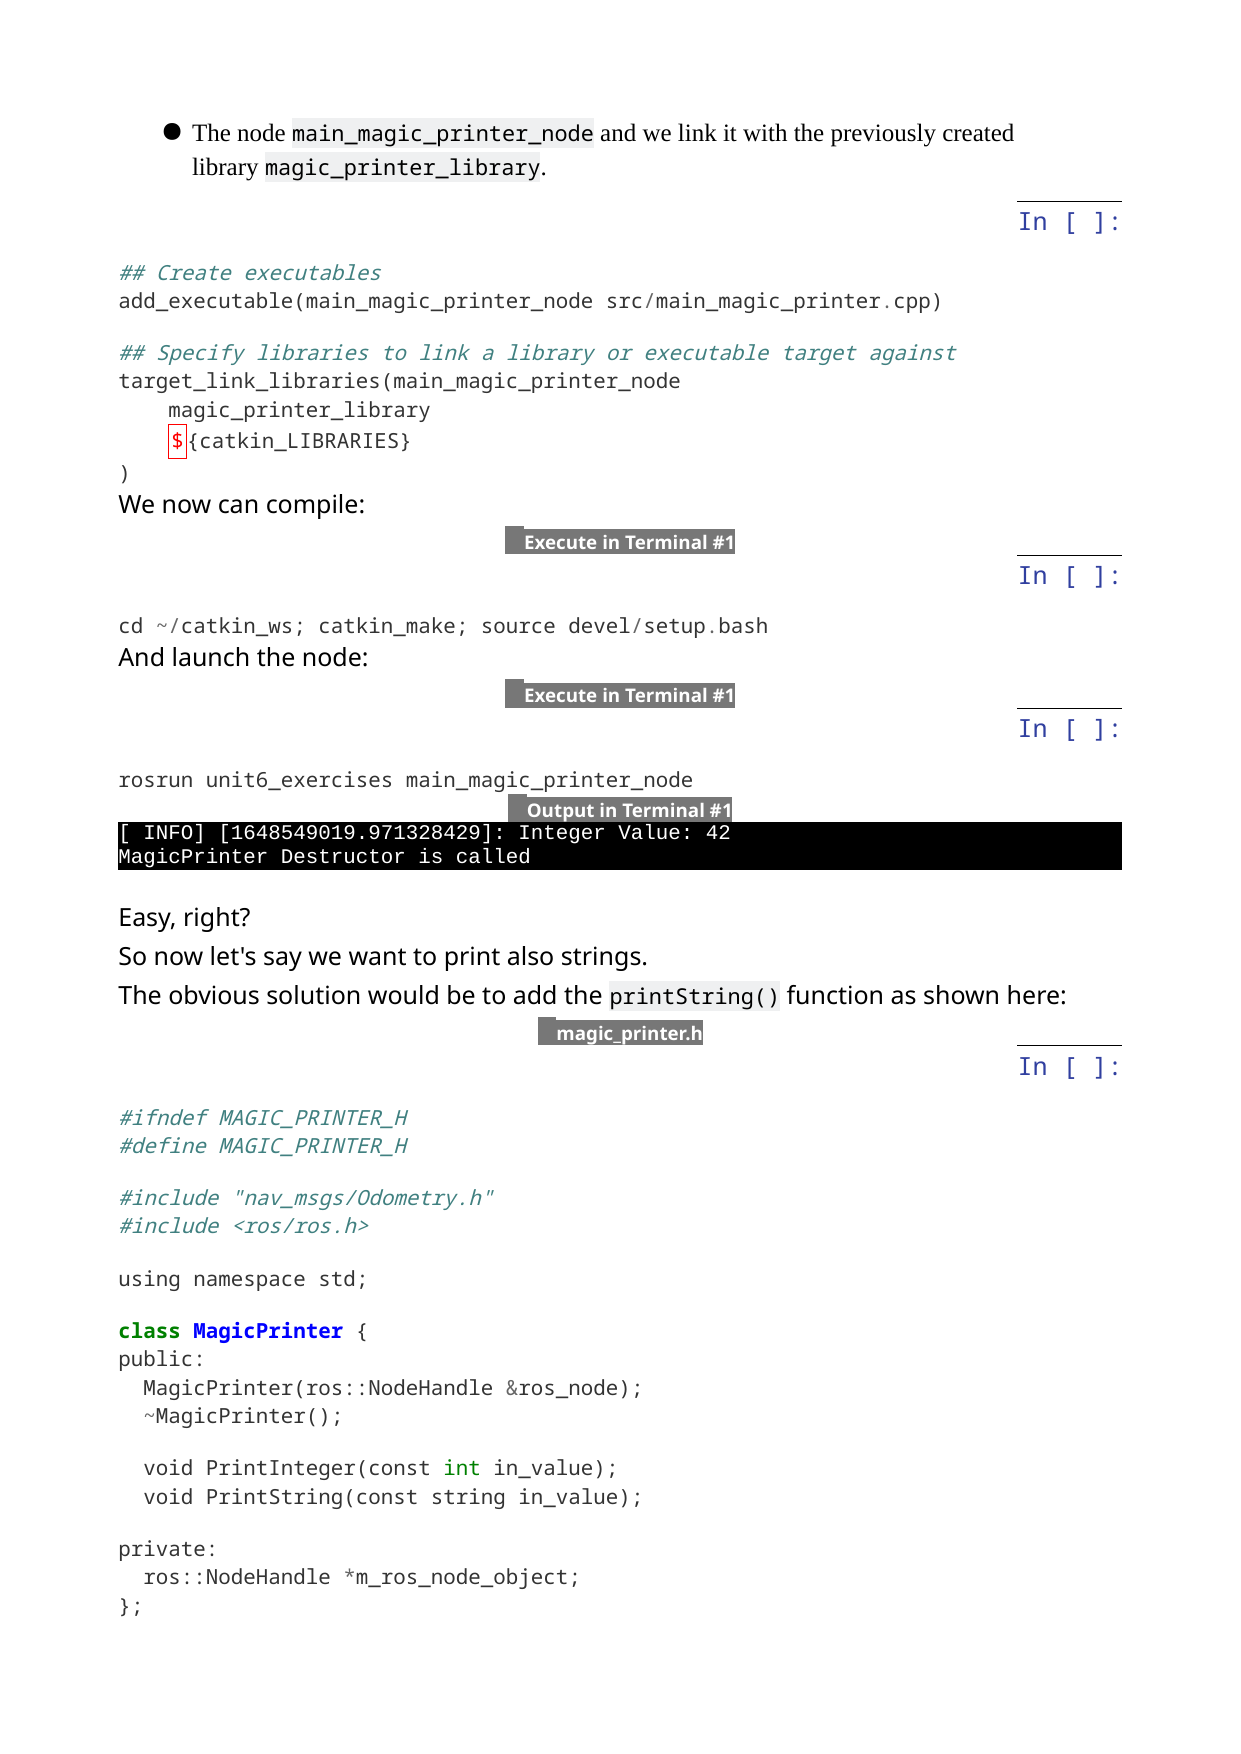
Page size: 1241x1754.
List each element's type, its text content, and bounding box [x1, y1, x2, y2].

text using namespace std; [118, 1264, 1122, 1292]
text #define MAGIC_PRINTER_H [118, 1131, 1122, 1159]
text #include "nav_msgs/Odometry.h" [118, 1183, 1122, 1212]
text add_executable(main_magic_printer_node src/main_magic_printer.cpp) [118, 286, 1122, 314]
text magic_printer_library [118, 395, 1122, 424]
text [118, 424, 168, 458]
text $ [169, 425, 186, 458]
text Execute in Terminal #1 [118, 679, 1122, 708]
text rosrun unit6_exercises main_magic_printer_node [118, 765, 1122, 794]
text public: [118, 1344, 1122, 1373]
text void PrintString(const string in_value); [118, 1482, 1122, 1510]
text And launch the node: [118, 640, 1122, 674]
list The node main_magic_printer_node and we link it with the previously created library magic_printer_library. [162, 118, 1122, 182]
text private: [118, 1534, 1122, 1562]
text [ INFO] [1648549019.971328429]: Integer Value: 42 [118, 822, 1122, 846]
text MagicPrinter(ros::NodeHandle &ros_node); [118, 1373, 1122, 1401]
text ~MagicPrinter(); [118, 1401, 1122, 1430]
text magic_printer.h [118, 1017, 1122, 1045]
text The obvious solution would be to add the printString() function as shown here: [118, 977, 1122, 1012]
text ros::NodeHandle *m_ros_node_object; [118, 1562, 1122, 1591]
text In [ ]: [118, 1045, 1122, 1082]
text MagicPrinter Destructor is called [118, 846, 1122, 870]
text cd ~/catkin_ws; catkin_make; source devel/setup.bash [118, 612, 1122, 640]
text Execute in Terminal #1 [118, 526, 1122, 554]
text So now let's say we want to print also strings. [118, 938, 1122, 972]
text void PrintInteger(const int in_value); [118, 1453, 1122, 1482]
text In [ ]: [118, 708, 1122, 745]
text ) [118, 458, 1122, 487]
text Easy, right? [118, 899, 1122, 933]
text {catkin_LIBRARIES} [187, 424, 1122, 458]
text In [ ]: [118, 201, 1122, 238]
text class MagicPrinter { [118, 1316, 1122, 1344]
text }; [118, 1591, 1122, 1619]
text ## Specify libraries to link a library or executable target against [118, 338, 1122, 367]
text #include <ros/ros.h> [118, 1212, 1122, 1240]
text ## Create executables [118, 258, 1122, 286]
text #ifndef MAGIC_PRINTER_H [118, 1103, 1122, 1131]
text target_link_libraries(main_magic_printer_node [118, 367, 1122, 395]
text We now can compile: [118, 487, 1122, 521]
text Output in Terminal #1 [118, 794, 1122, 822]
text In [ ]: [118, 554, 1122, 592]
